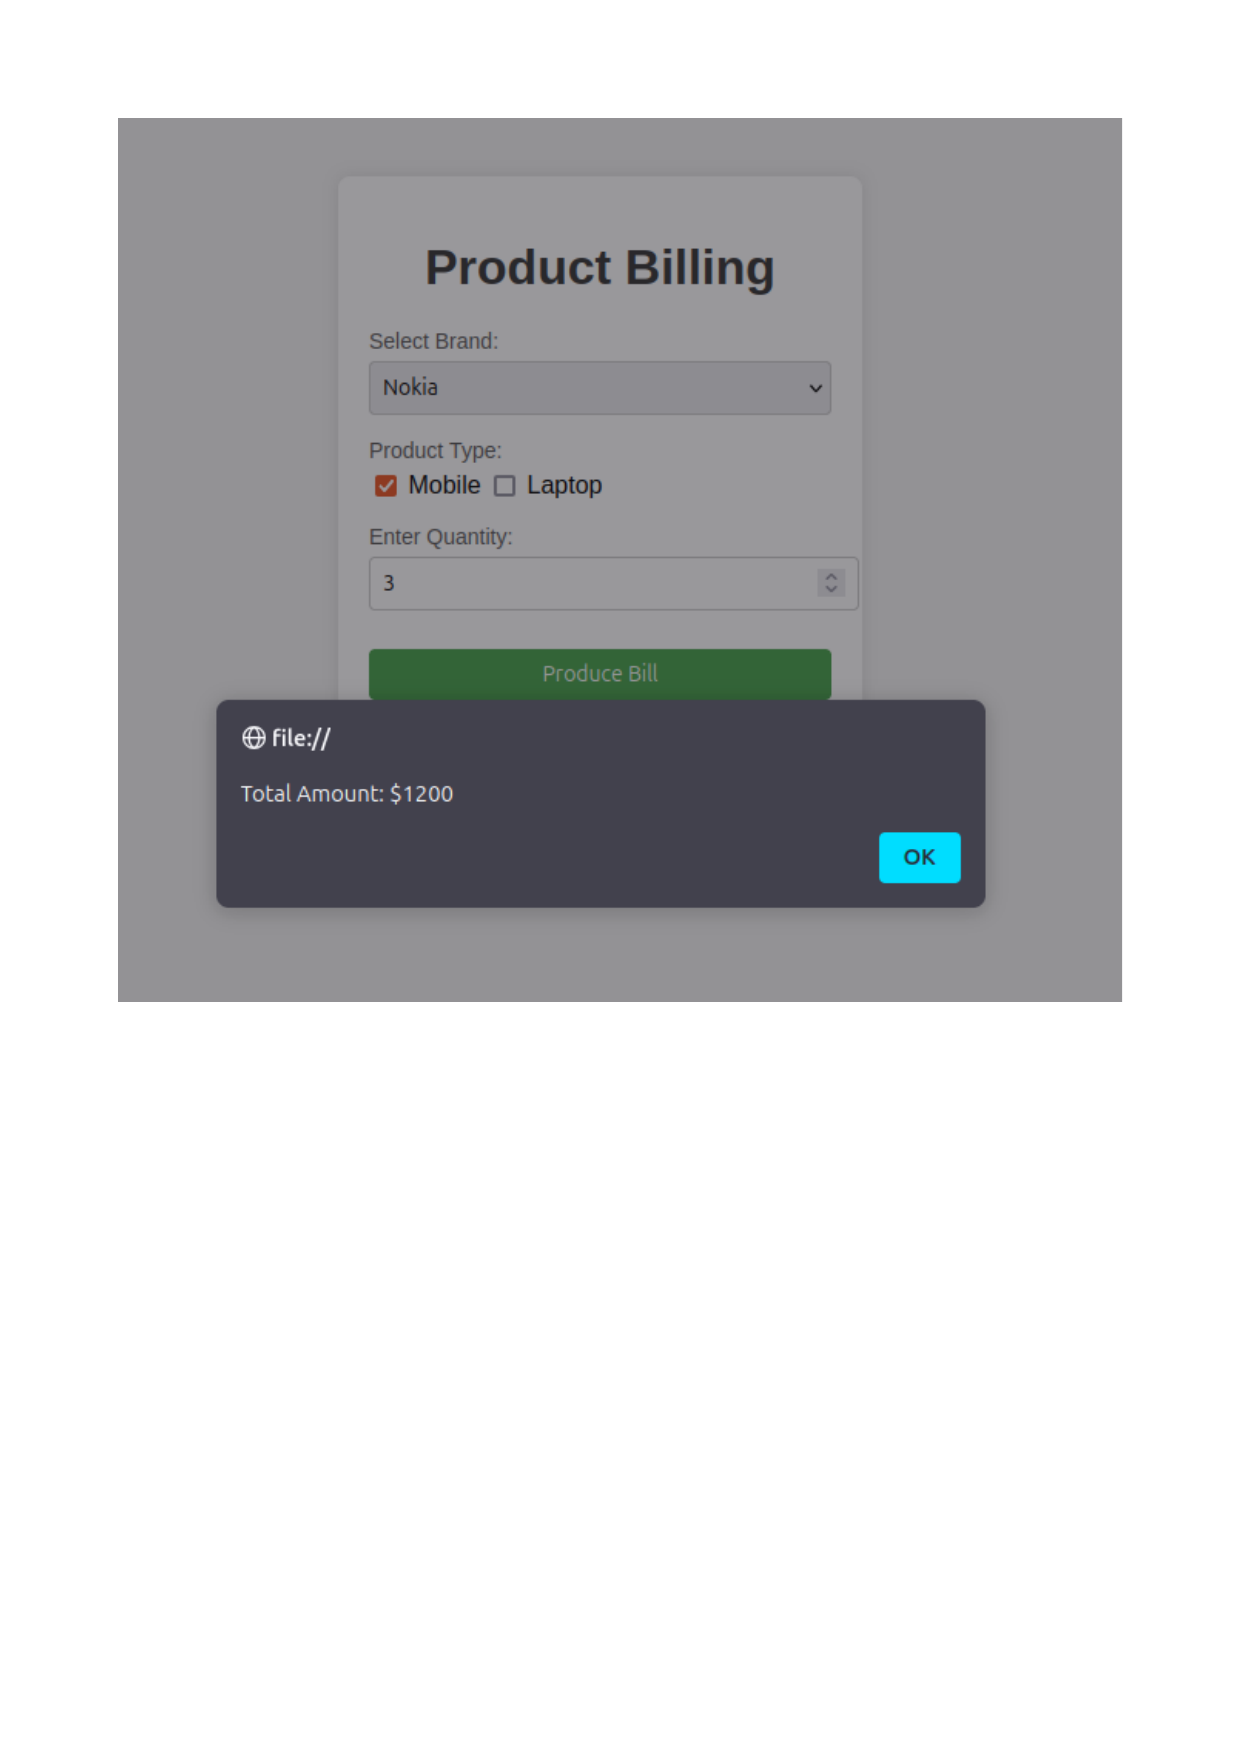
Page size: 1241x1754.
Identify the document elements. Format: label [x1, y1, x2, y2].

picture [118, 118, 1123, 1002]
